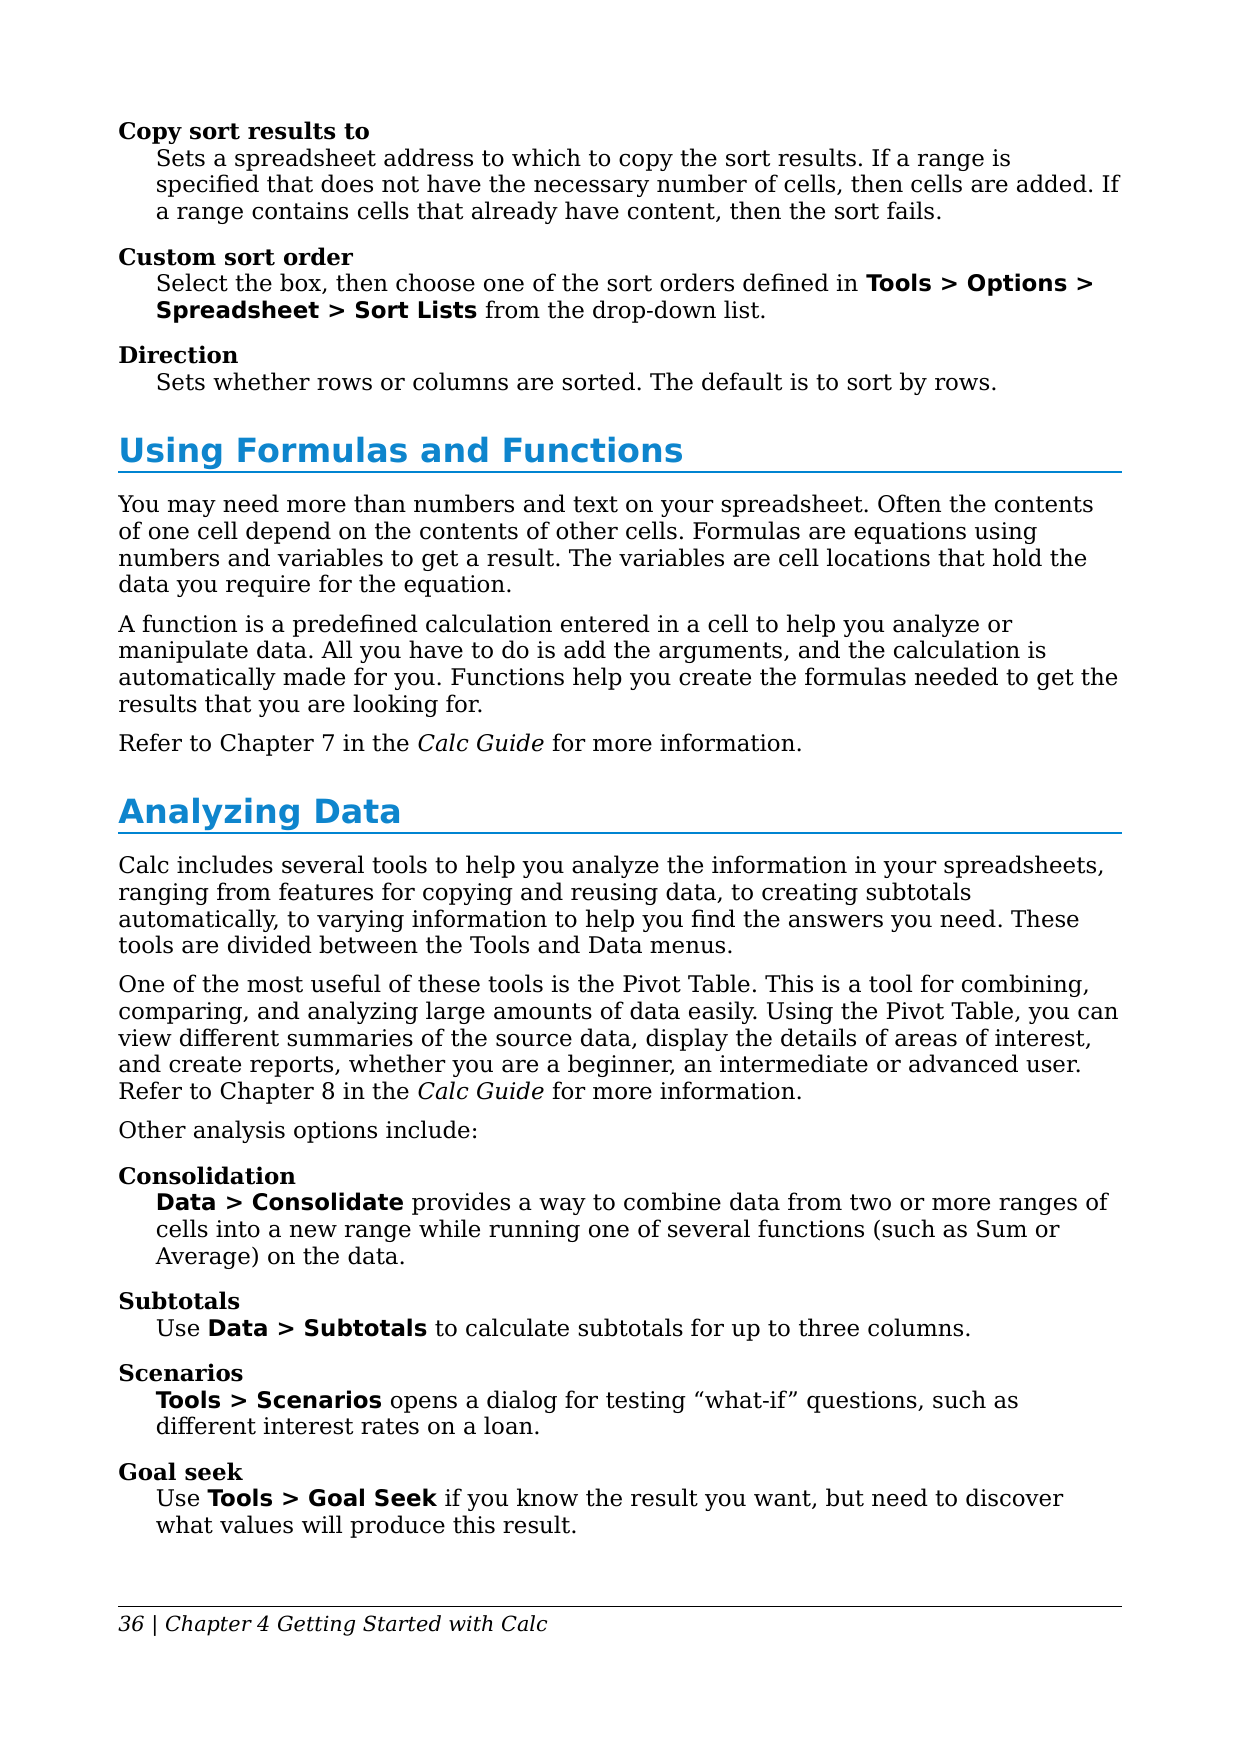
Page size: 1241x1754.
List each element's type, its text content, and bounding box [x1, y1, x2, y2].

text Copy sort results to [118, 118, 1122, 145]
text A function is a predefined calculation entered in a cell to help you analyze or manipulate data. All you have to do is add the arguments, and the calculation is automatically made for you. Functions help you create the formulas needed to get the results that you are looking for. [118, 611, 1122, 717]
text Use Data > Subtotals to calculate subtotals for up to three columns. [156, 1315, 1122, 1341]
text Direction [118, 342, 1122, 369]
text Refer to Chapter 7 in the Calc Guide for more information. [118, 730, 1122, 757]
text Tools > Scenarios opens a dialog for testing “what-if” questions, such as different interest rates on a loan. [156, 1387, 1122, 1440]
text Consolidation [118, 1163, 1122, 1189]
text Custom sort order [118, 243, 1122, 270]
text Calc includes several tools to help you analyze the information in your spreadsheets, ranging from features for copying and reusing data, to creating subtotals automatically, to varying information to help you find the answers you need. These tools are divided between the Tools and Data menus. [118, 852, 1122, 959]
text Sets a spreadsheet address to which to copy the sort results. If a range is specified that does not have the necessary number of cells, then cells are added. If a range contains cells that already have content, then the sort fails. [156, 145, 1122, 225]
text Goal seek [118, 1458, 1122, 1485]
text Data > Consolidate provides a way to combine data from two or more ranges of cells into a new range while running one of several functions (such as Sum or Average) on the data. [156, 1189, 1122, 1269]
text Sets whether rows or columns are sorted. The default is to sort by rows. [156, 369, 1122, 396]
subtitle Using Formulas and Functions [118, 432, 1122, 471]
text One of the most useful of these tools is the Pivot Table. This is a tool for combining, comparing, and analyzing large amounts of data easily. Using the Pivot Table, you can view different summaries of the source data, display the details of areas of interest, and create reports, whether you are a beginner, an intermediate or advanced user. Refer to Chapter 8 in the Calc Guide for more information. [118, 972, 1122, 1105]
text Select the box, then choose one of the sort orders defined in Tools > Options > Spreadsheet > Sort Lists from the drop-down list. [156, 270, 1122, 324]
text You may need more than numbers and text on your spreadsheet. Often the contents of one cell depend on the contents of other cells. Formulas are equations using numbers and variables to get a result. The variables are cell locations that hold the data you require for the equation. [118, 492, 1122, 598]
text Subtotals [118, 1288, 1122, 1315]
text Use Tools > Goal Seek if you know the result you want, but need to discover what values will produce this result. [156, 1485, 1122, 1539]
subtitle Analyzing Data [118, 793, 1122, 832]
text Other analysis options include: [118, 1117, 1122, 1144]
text Scenarios [118, 1360, 1122, 1387]
